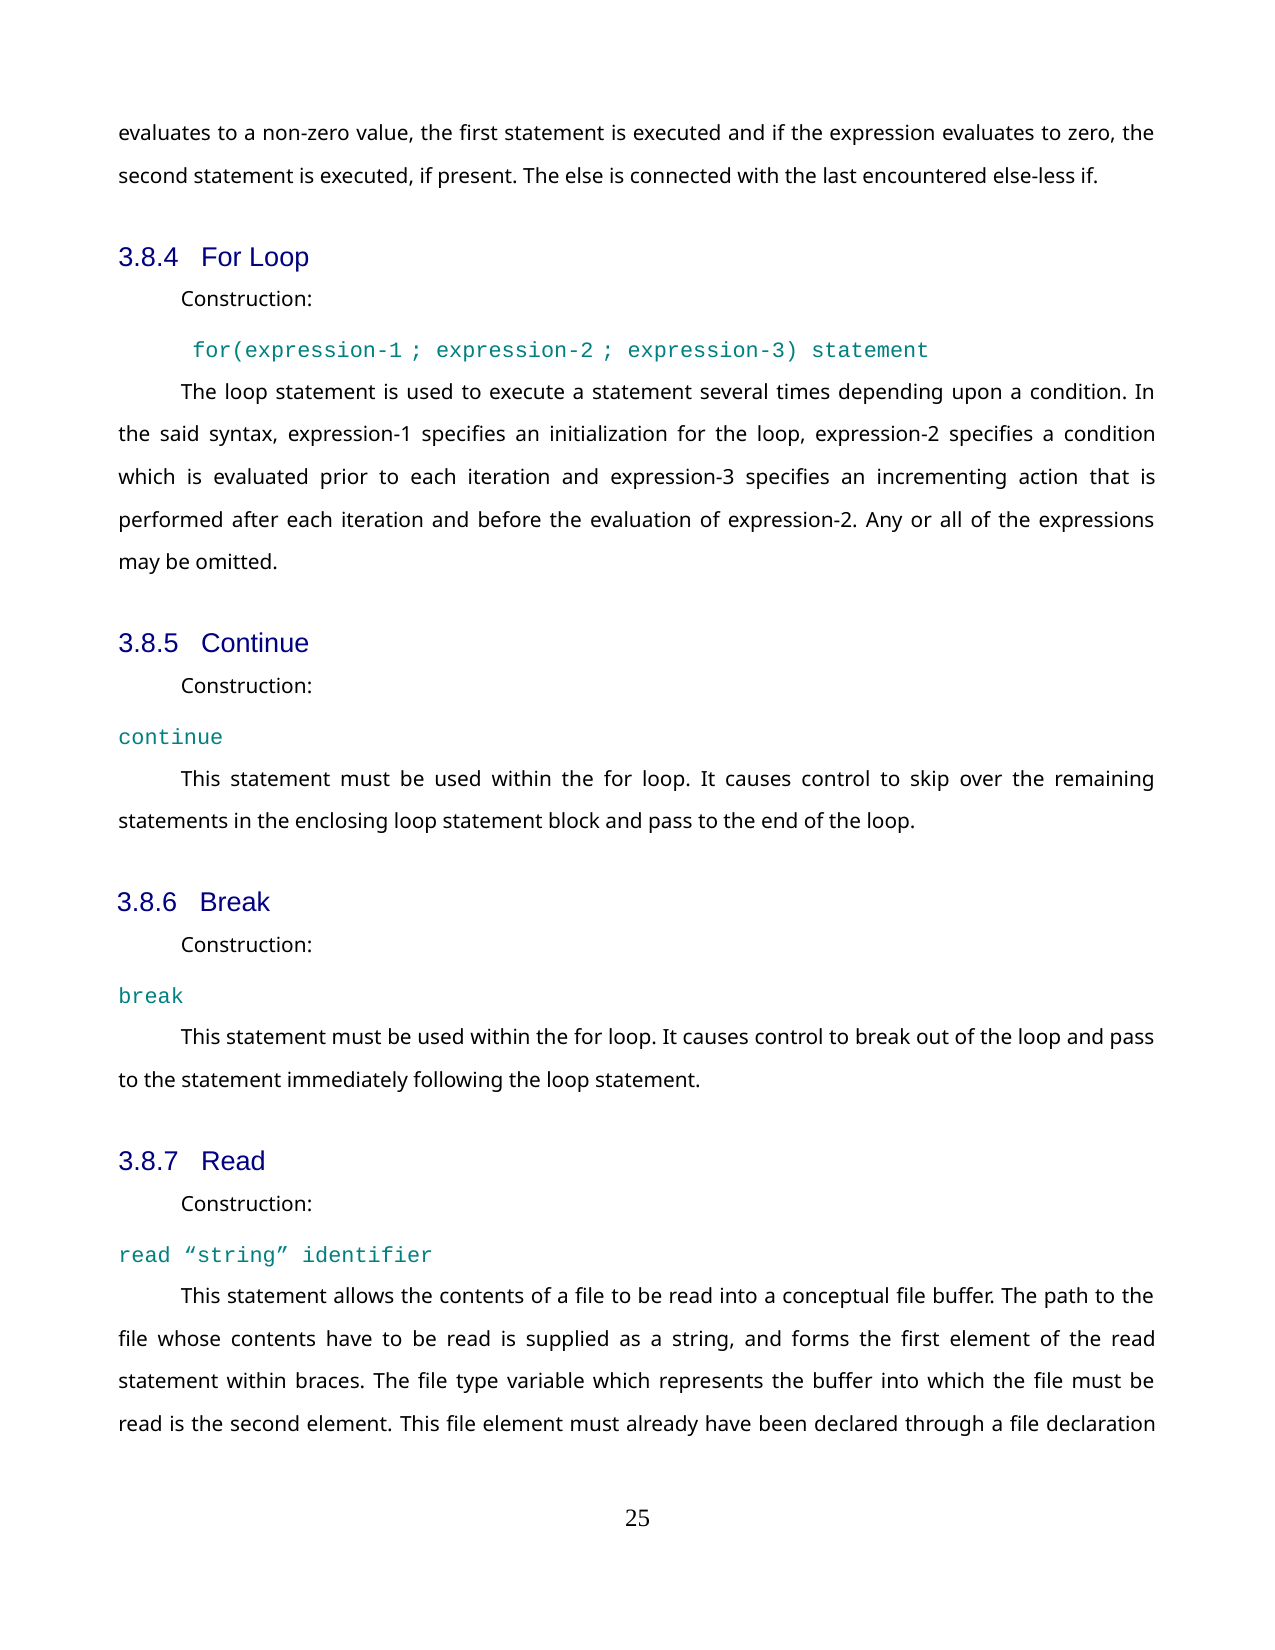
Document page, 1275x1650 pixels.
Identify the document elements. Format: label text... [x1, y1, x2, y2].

text continue [118, 726, 1157, 751]
text for(expression-1 ; expression-2 ; expression-3) statement [118, 340, 1157, 364]
subtitle For Loop [118, 241, 1157, 272]
subtitle Break [117, 886, 1157, 918]
text This statement allows the contents of a file to be read into a conceptual file buffer. The path to the file whose contents have to be read is supplied as a string, and forms the first element of the read statement within braces. The file type variable which represents the buffer into which the file must be read is the second element. This file element must already have been declared through a file declaration [118, 1281, 1157, 1438]
text read “string” identifier [118, 1244, 1157, 1269]
text This statement must be used within the for loop. It causes control to skip over the remaining statements in the enclosing loop statement block and pass to the end of the loop. [118, 764, 1157, 835]
text Construction: [118, 930, 1157, 958]
text This statement must be used within the for loop. It causes control to break out of the loop and pass to the statement immediately following the loop statement. [118, 1022, 1157, 1093]
text break [118, 985, 1157, 1010]
subtitle Continue [118, 627, 1157, 659]
text Construction: [118, 284, 1157, 313]
text Construction: [118, 671, 1157, 700]
text evaluates to a non-zero value, the first statement is executed and if the expression evaluates to zero, the second statement is executed, if present. The else is connected with the last encountered else-less if. [118, 118, 1157, 189]
text The loop statement is used to execute a statement several times depending upon a condition. In the said syntax, expression-1 specifies an initialization for the loop, expression-2 specifies a condition which is evaluated prior to each iteration and expression-3 specifies an incrementing action that is performed after each iteration and before the evaluation of expression-2. Any or all of the expressions may be omitted. [118, 377, 1157, 576]
text Construction: [118, 1189, 1157, 1217]
subtitle Read [118, 1145, 1157, 1176]
